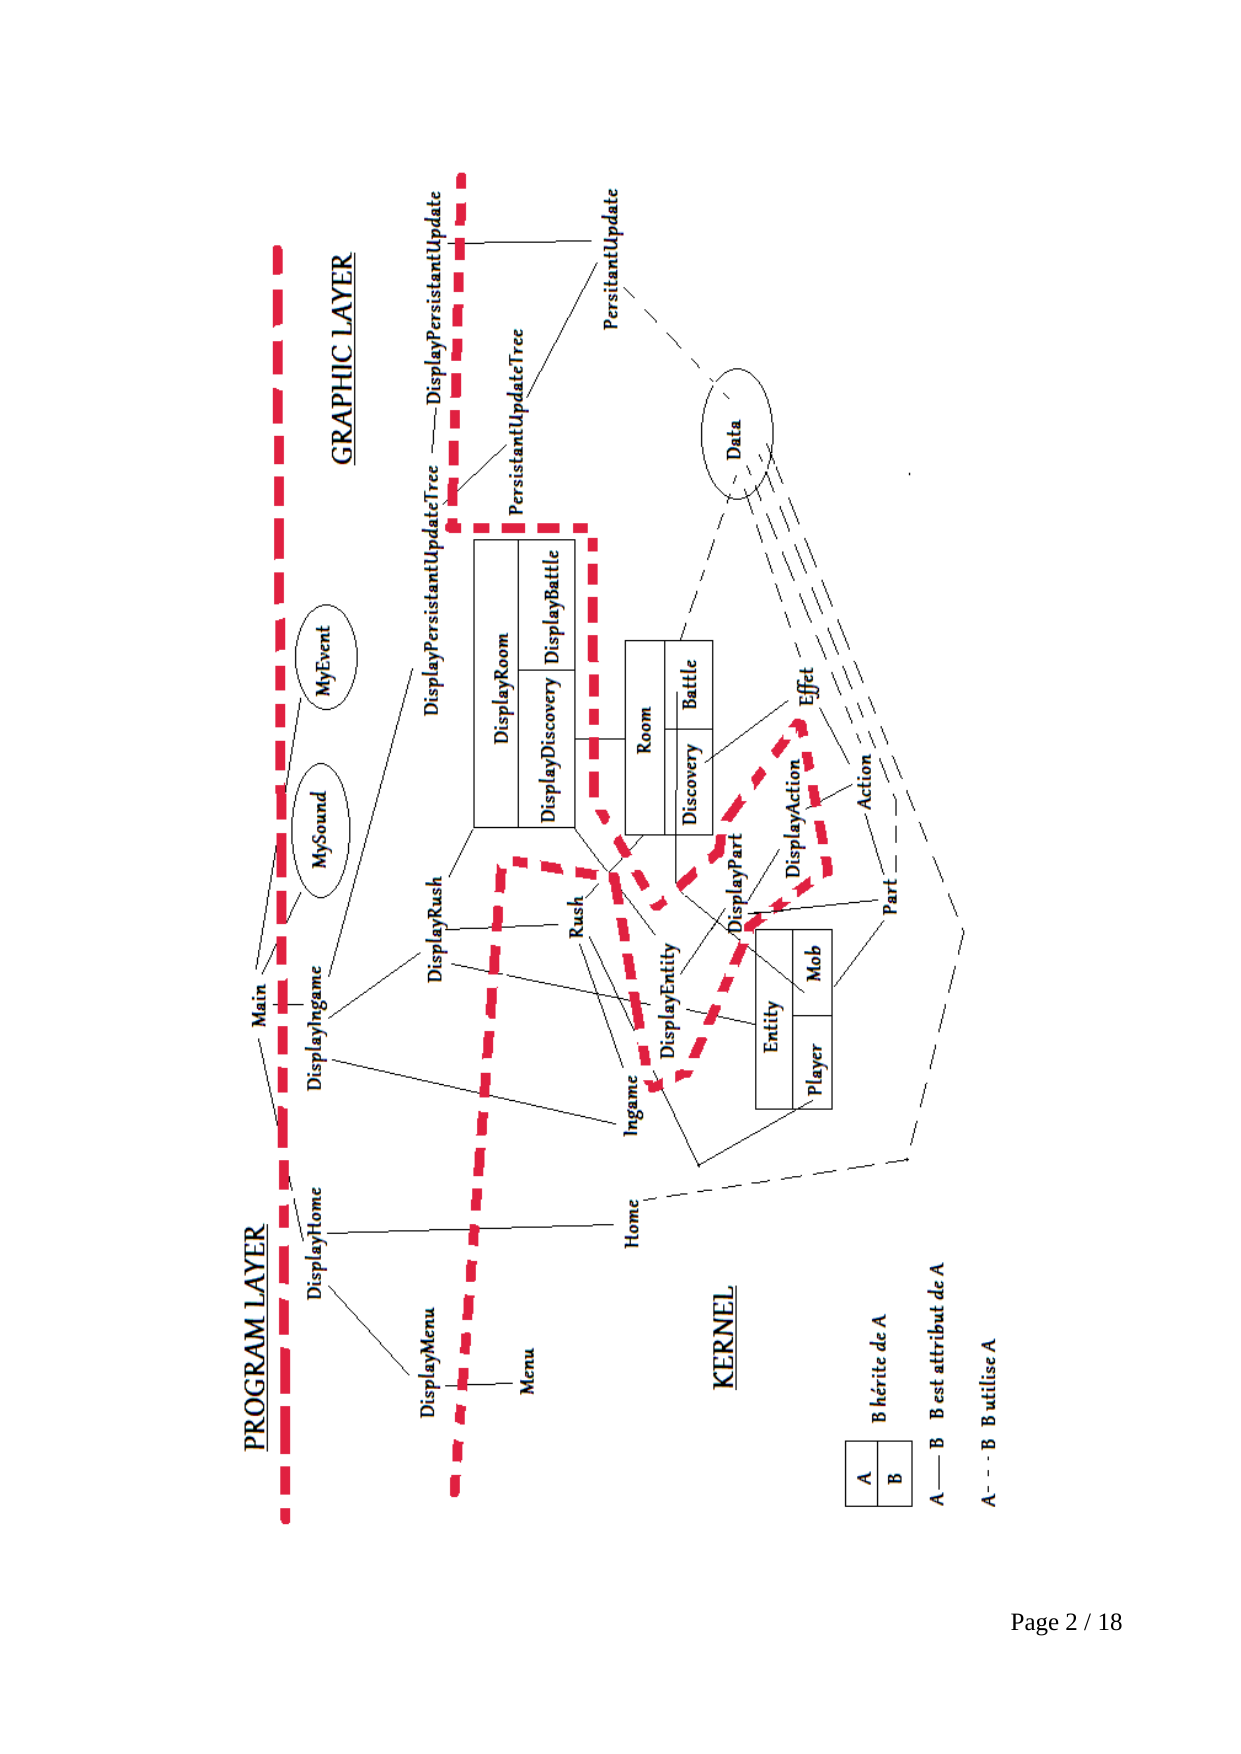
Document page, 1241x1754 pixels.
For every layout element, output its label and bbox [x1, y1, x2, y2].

picture [225, 164, 1020, 1539]
